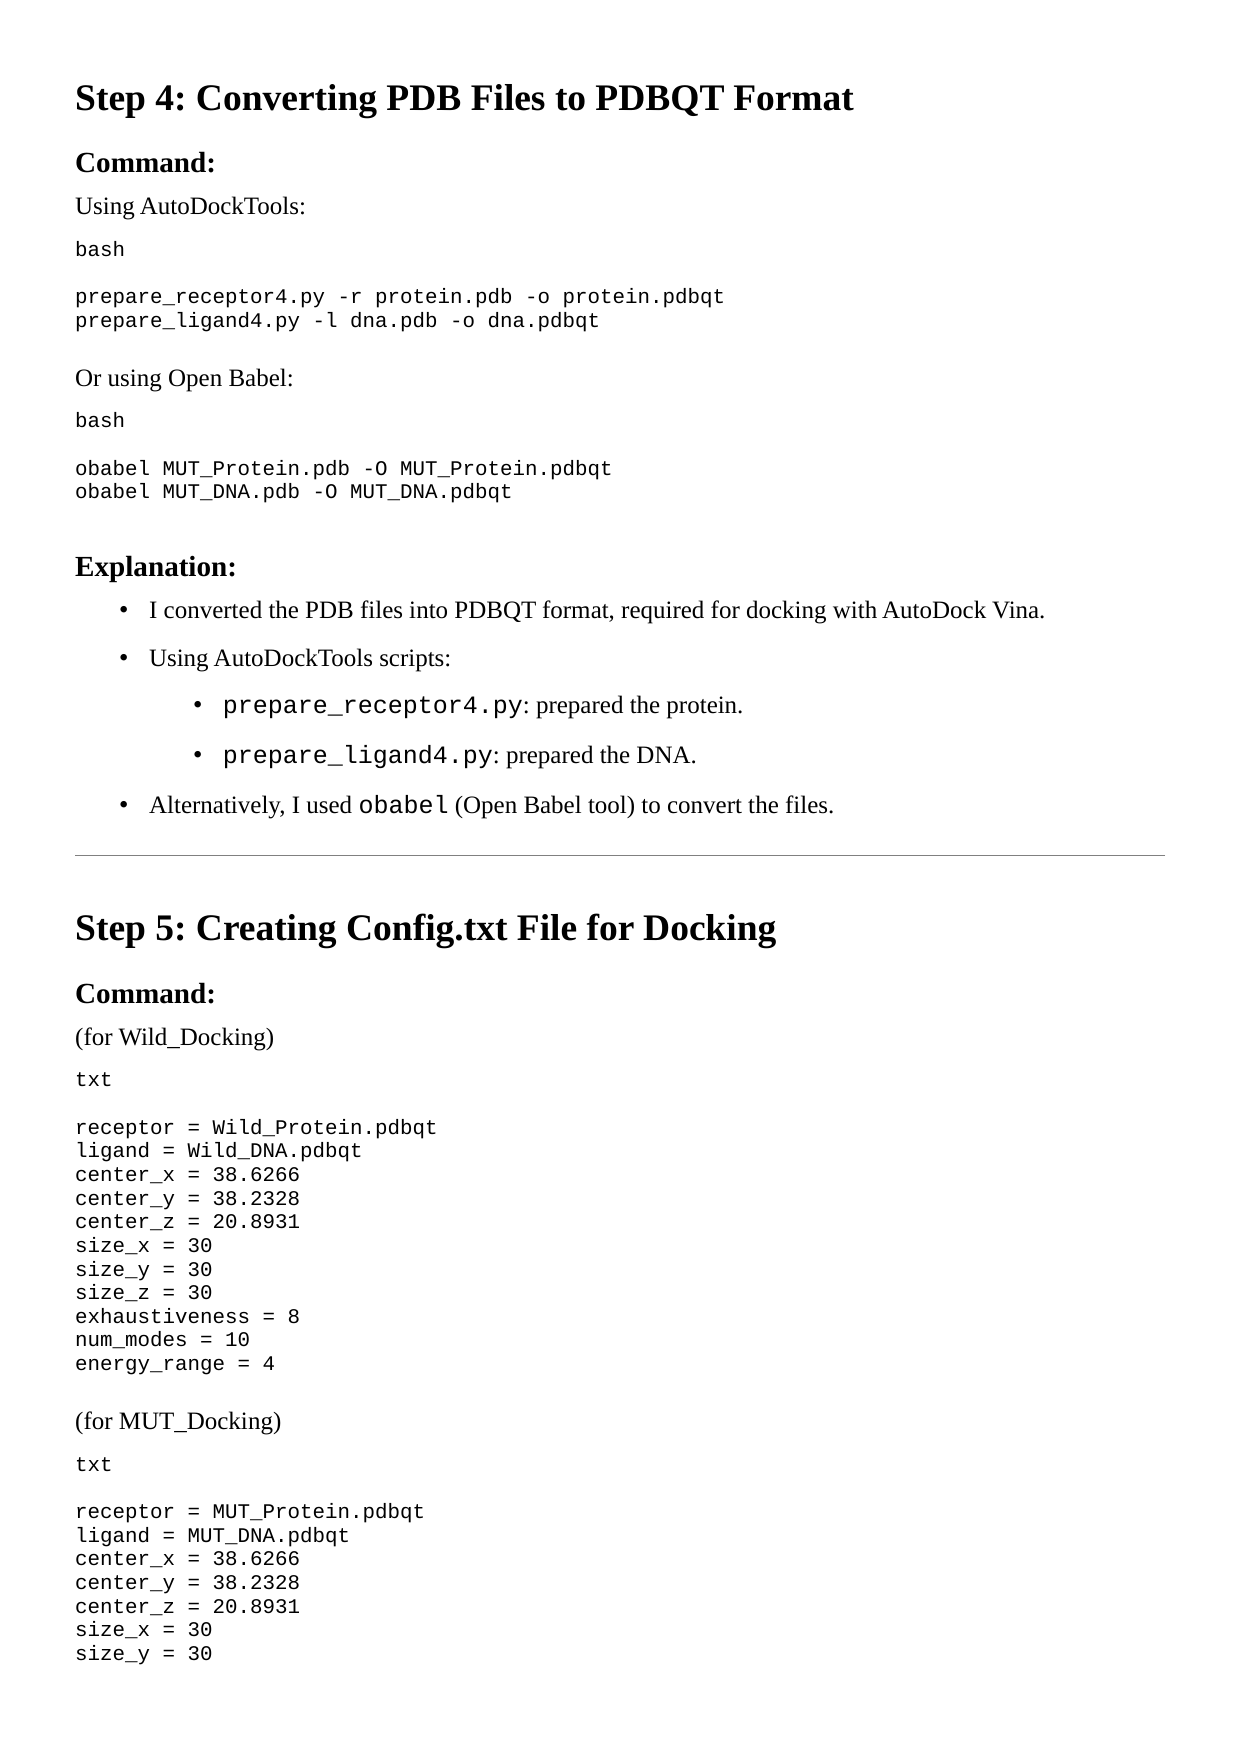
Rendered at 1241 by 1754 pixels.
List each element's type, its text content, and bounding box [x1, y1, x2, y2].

text center_x = 38.6266 [75, 1164, 1165, 1188]
list prepare_ligand4.py: prepared the DNA. [193, 740, 1165, 771]
text obabel MUT_DNA.pdb -O MUT_DNA.pdbqt [75, 481, 1165, 505]
text ligand = Wild_DNA.pdbqt [75, 1140, 1165, 1164]
text (for Wild_Docking) [75, 1022, 1165, 1051]
text txt [75, 1069, 1165, 1093]
text size_y = 30 [75, 1258, 1165, 1282]
subtitle Command: [75, 145, 1165, 179]
text size_x = 30 [75, 1235, 1165, 1258]
text size_y = 30 [75, 1643, 1165, 1667]
text bash [75, 239, 1165, 262]
subtitle Command: [75, 976, 1165, 1009]
text num_modes = 10 [75, 1329, 1165, 1353]
text Or using Open Babel: [75, 363, 1165, 392]
list Using AutoDockTools scripts: [119, 643, 1165, 672]
text center_z = 20.8931 [75, 1596, 1165, 1619]
subtitle Step 4: Converting PDB Files to PDBQT Format [75, 75, 1165, 118]
text receptor = MUT_Protein.pdbqt [75, 1501, 1165, 1525]
text size_x = 30 [75, 1619, 1165, 1643]
text txt [75, 1454, 1165, 1477]
text bash [75, 411, 1165, 434]
subtitle Explanation: [75, 549, 1165, 583]
list I converted the PDB files into PDBQT format, required for docking with AutoDock Vina. [119, 595, 1165, 624]
text size_z = 30 [75, 1282, 1165, 1306]
text (for MUT_Docking) [75, 1406, 1165, 1435]
text prepare_ligand4.py -l dna.pdb -o dna.pdbqt [75, 310, 1165, 333]
text exhaustiveness = 8 [75, 1306, 1165, 1329]
text center_y = 38.2328 [75, 1572, 1165, 1596]
text ligand = MUT_DNA.pdbqt [75, 1525, 1165, 1548]
text Using AutoDockTools: [75, 191, 1165, 220]
text center_y = 38.2328 [75, 1188, 1165, 1211]
text receptor = Wild_Protein.pdbqt [75, 1117, 1165, 1140]
text center_x = 38.6266 [75, 1548, 1165, 1572]
list Alternatively, I used obabel (Open Babel tool) to convert the files. [119, 790, 1165, 821]
list prepare_receptor4.py: prepared the protein. [193, 690, 1165, 721]
text energy_range = 4 [75, 1353, 1165, 1377]
text prepare_receptor4.py -r protein.pdb -o protein.pdbqt [75, 286, 1165, 310]
text obabel MUT_Protein.pdb -O MUT_Protein.pdbqt [75, 458, 1165, 481]
subtitle Step 5: Creating Config.txt File for Docking [75, 906, 1165, 949]
text center_z = 20.8931 [75, 1211, 1165, 1235]
